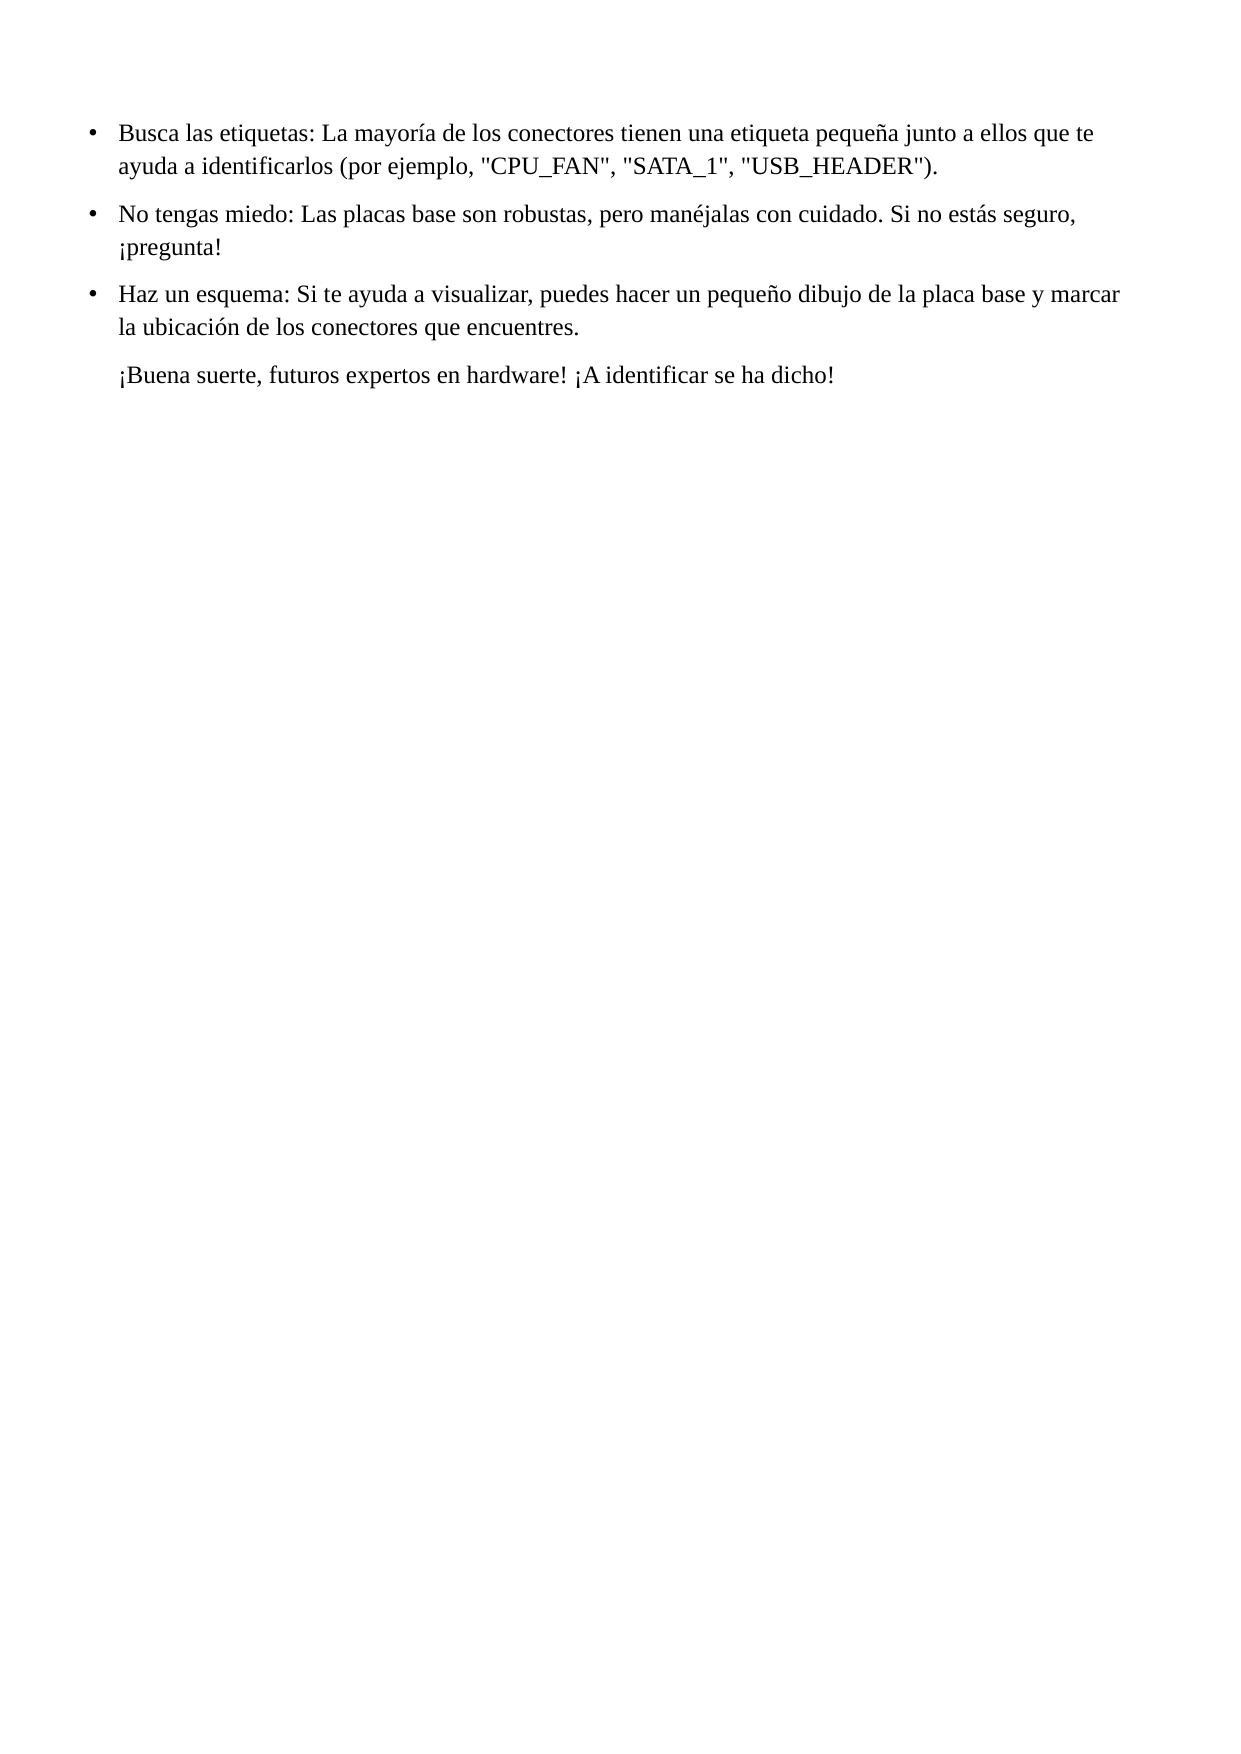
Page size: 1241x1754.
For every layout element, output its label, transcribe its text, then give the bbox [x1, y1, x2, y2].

list Haz un esquema: Si te ayuda a visualizar, puedes hacer un pequeño dibujo de la placa base y marcar la ubicación de los conectores que encuentres. [118, 279, 1122, 341]
text ¡Buena suerte, futuros expertos en hardware! ¡A identificar se ha dicho! 💪 [118, 360, 1122, 389]
list No tengas miedo: Las placas base son robustas, pero manéjalas con cuidado. Si no estás seguro, ¡pregunta! [118, 199, 1122, 261]
list Busca las etiquetas: La mayoría de los conectores tienen una etiqueta pequeña junto a ellos que te ayuda a identificarlos (por ejemplo, "CPU_FAN", "SATA_1", "USB_HEADER"). [118, 118, 1122, 180]
